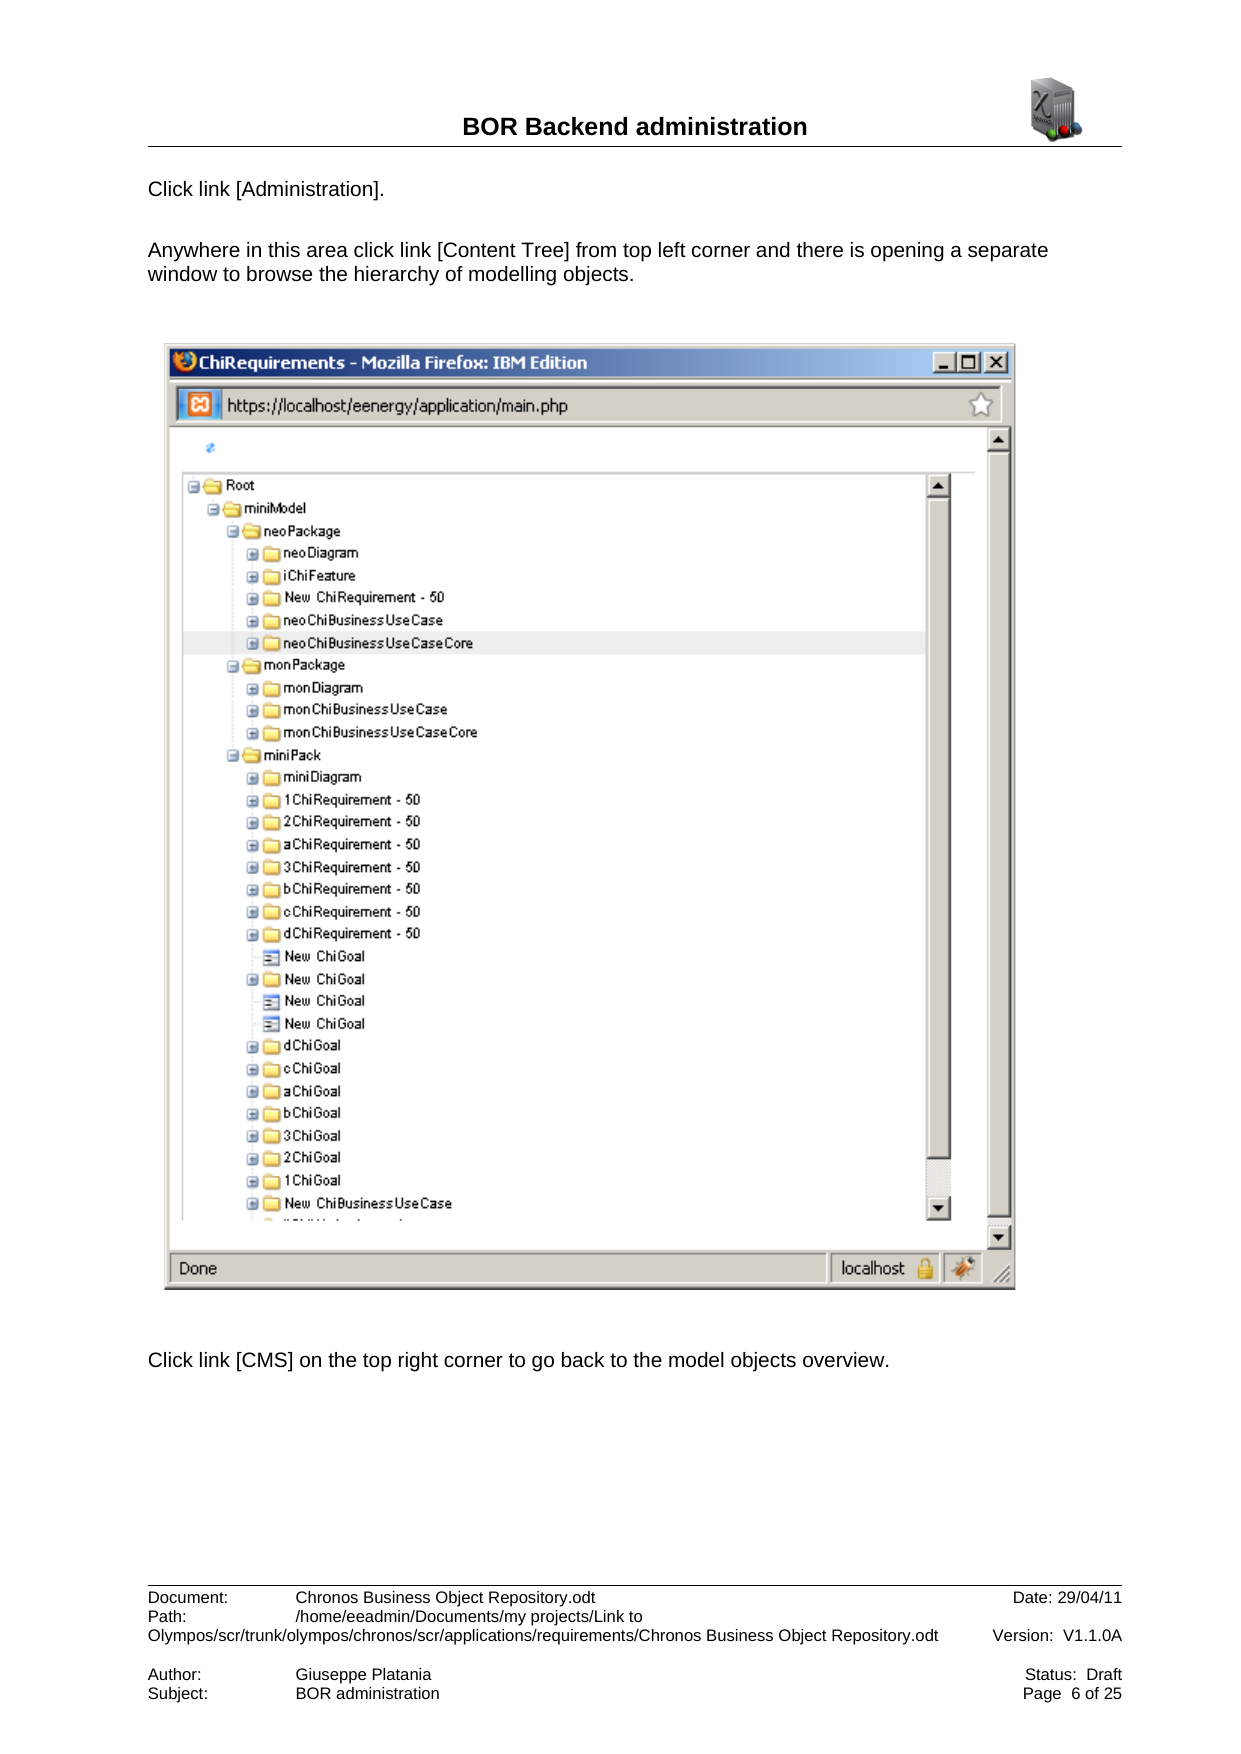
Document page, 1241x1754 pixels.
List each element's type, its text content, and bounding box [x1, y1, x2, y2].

text Anywhere in this area click link [Content Tree] from top left corner and there is opening a separate window to browse the hierarchy of modelling objects. [148, 238, 1122, 286]
picture [1029, 75, 1085, 143]
text Click link [CMS] on the top right corner to go back to the model objects overview. [148, 1347, 1122, 1371]
text Click link [Administration]. [148, 177, 1122, 201]
picture [164, 343, 1016, 1290]
